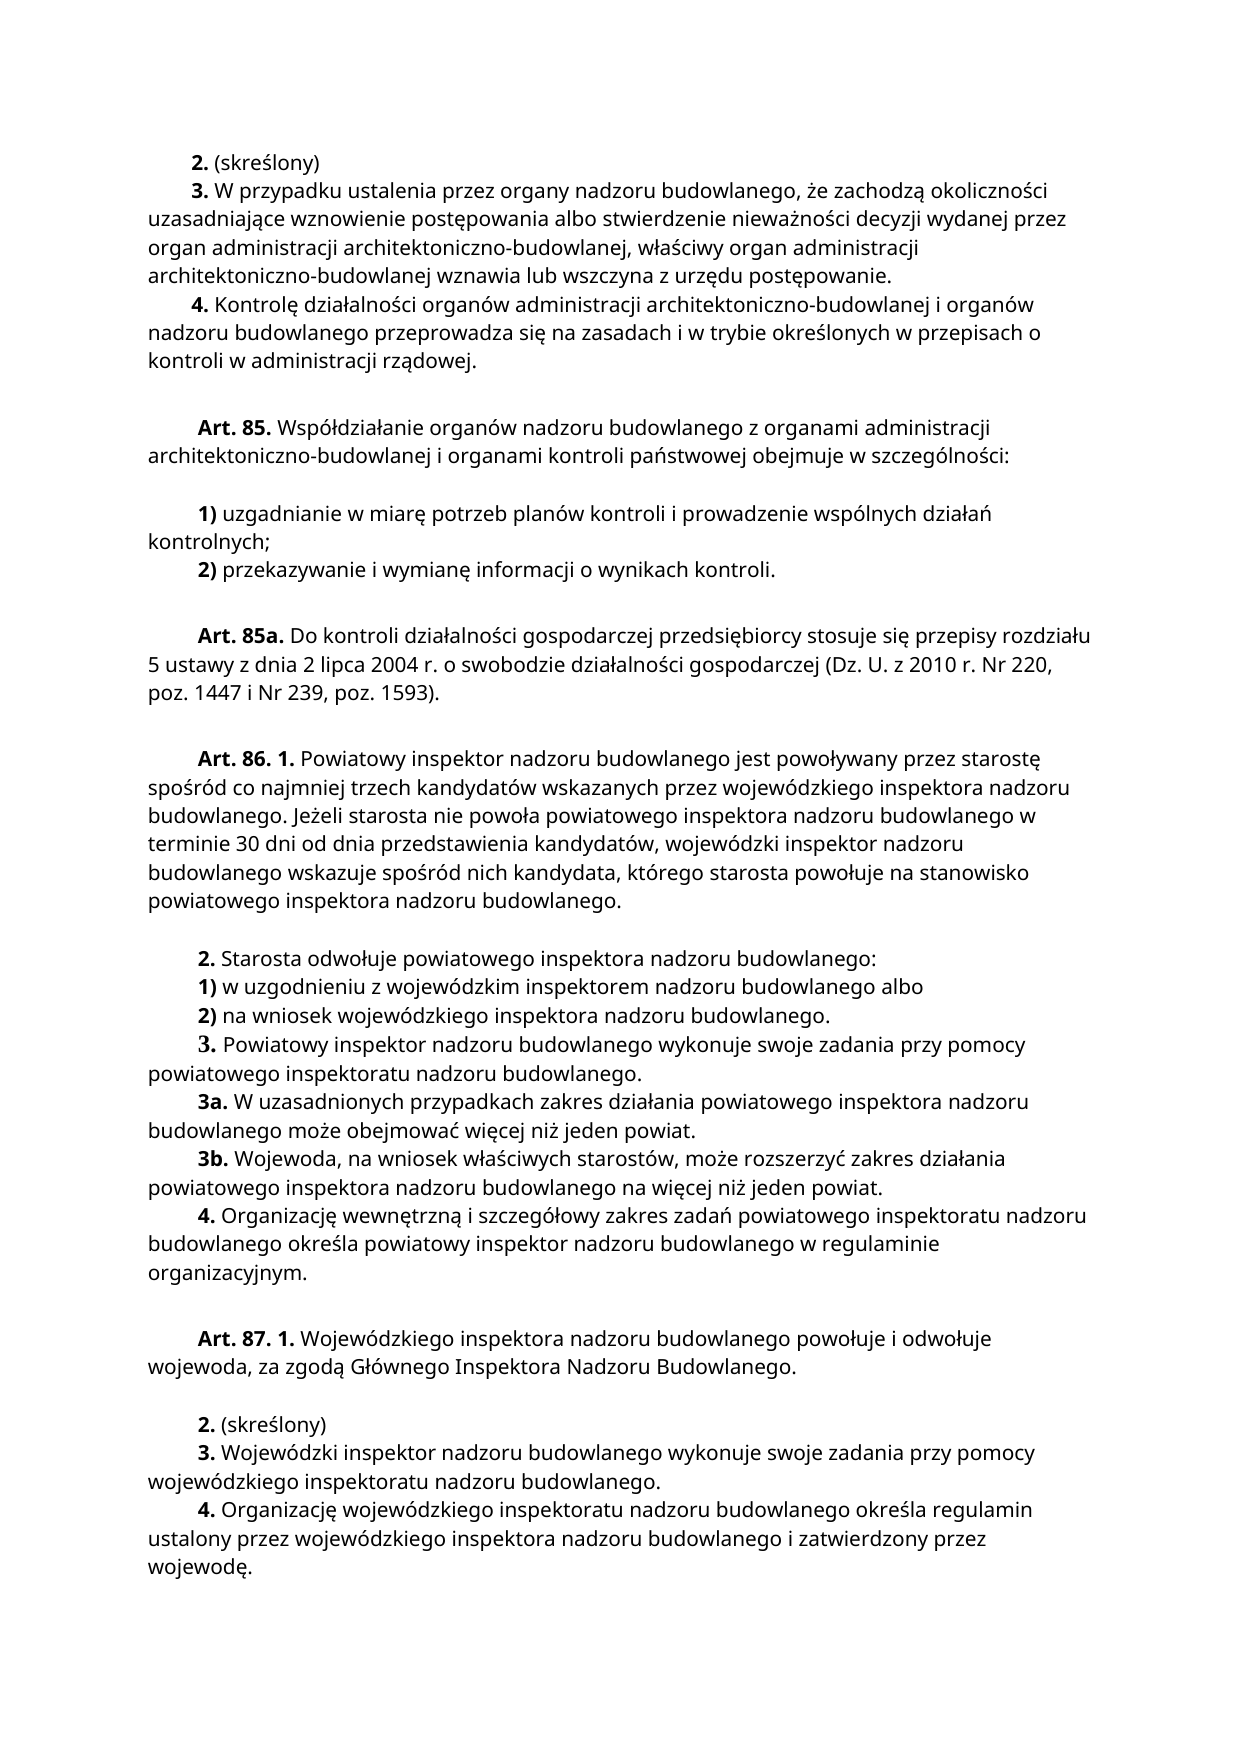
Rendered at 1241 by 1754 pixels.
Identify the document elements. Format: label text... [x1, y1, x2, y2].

text 1) w uzgodnieniu z wojewódzkim inspektorem nadzoru budowlanego albo [148, 972, 1093, 1001]
text 3. Wojewódzki inspektor nadzoru budowlanego wykonuje swoje zadania przy pomocy wojewódzkiego inspektoratu nadzoru budowlanego. [148, 1438, 1093, 1495]
text 2) na wniosek wojewódzkiego inspektora nadzoru budowlanego. [148, 1001, 1093, 1029]
text 3b. Wojewoda, na wniosek właściwych starostów, może rozszerzyć zakres działania powiatowego inspektora nadzoru budowlanego na więcej niż jeden powiat. [148, 1144, 1093, 1201]
text Art. 87. 1. Wojewódzkiego inspektora nadzoru budowlanego powołuje i odwołuje wojewoda, za zgodą Głównego Inspektora Nadzoru Budowlanego. [148, 1324, 1093, 1381]
text 1) uzgadnianie w miarę potrzeb planów kontroli i prowadzenie wspólnych działań kontrolnych; [148, 499, 1093, 556]
text 3. Powiatowy inspektor nadzoru budowlanego wykonuje swoje zadania przy pomocy powiatowego inspektoratu nadzoru budowlanego. [148, 1029, 1093, 1087]
text 2. (skreślony) [148, 1410, 1093, 1438]
text 2. (skreślony) 3. W przypadku ustalenia przez organy nadzoru budowlanego, że zachodzą okoliczności uzasadniające wznowienie postępowania albo stwierdzenie nieważności decyzji wydanej przez organ administracji architektoniczno-budowlanej, właściwy organ administracji architektoniczno-budowlanej wznawia lub wszczyna z urzędu postępowanie. 4. Kontrolę działalności organów administracji architektoniczno-budowlanej i organów nadzoru budowlanego przeprowadza się na zasadach i w trybie określonych w przepisach o kontroli w administracji rządowej. [148, 148, 1093, 375]
text 3a. W uzasadnionych przypadkach zakres działania powiatowego inspektora nadzoru budowlanego może obejmować więcej niż jeden powiat. [148, 1087, 1093, 1144]
text 2) przekazywanie i wymianę informacji o wynikach kontroli. [148, 556, 1093, 584]
text Art. 85a. Do kontroli działalności gospodarczej przedsiębiorcy stosuje się przepisy rozdziału 5 ustawy z dnia 2 lipca 2004 r. o swobodzie działalności gospodarczej (Dz. U. z 2010 r. Nr 220, poz. 1447 i Nr 239, poz. 1593). [148, 621, 1093, 707]
text Art. 86. 1. Powiatowy inspektor nadzoru budowlanego jest powoływany przez starostę spośród co najmniej trzech kandydatów wskazanych przez wojewódzkiego inspektora nadzoru budowlanego. Jeżeli starosta nie powoła powiatowego inspektora nadzoru budowlanego w terminie 30 dni od dnia przedstawienia kandydatów, wojewódzki inspektor nadzoru budowlanego wskazuje spośród nich kandydata, którego starosta powołuje na stanowisko powiatowego inspektora nadzoru budowlanego. [148, 744, 1093, 915]
text 4. Organizację wojewódzkiego inspektoratu nadzoru budowlanego określa regulamin ustalony przez wojewódzkiego inspektora nadzoru budowlanego i zatwierdzony przez wojewodę. [148, 1495, 1093, 1581]
text 4. Organizację wewnętrzną i szczegółowy zakres zadań powiatowego inspektoratu nadzoru budowlanego określa powiatowy inspektor nadzoru budowlanego w regulaminie organizacyjnym. [148, 1201, 1093, 1286]
text 2. Starosta odwołuje powiatowego inspektora nadzoru budowlanego: [148, 944, 1093, 972]
text Art. 85. Współdziałanie organów nadzoru budowlanego z organami administracji architektoniczno-budowlanej i organami kontroli państwowej obejmuje w szczególności: [148, 413, 1093, 469]
